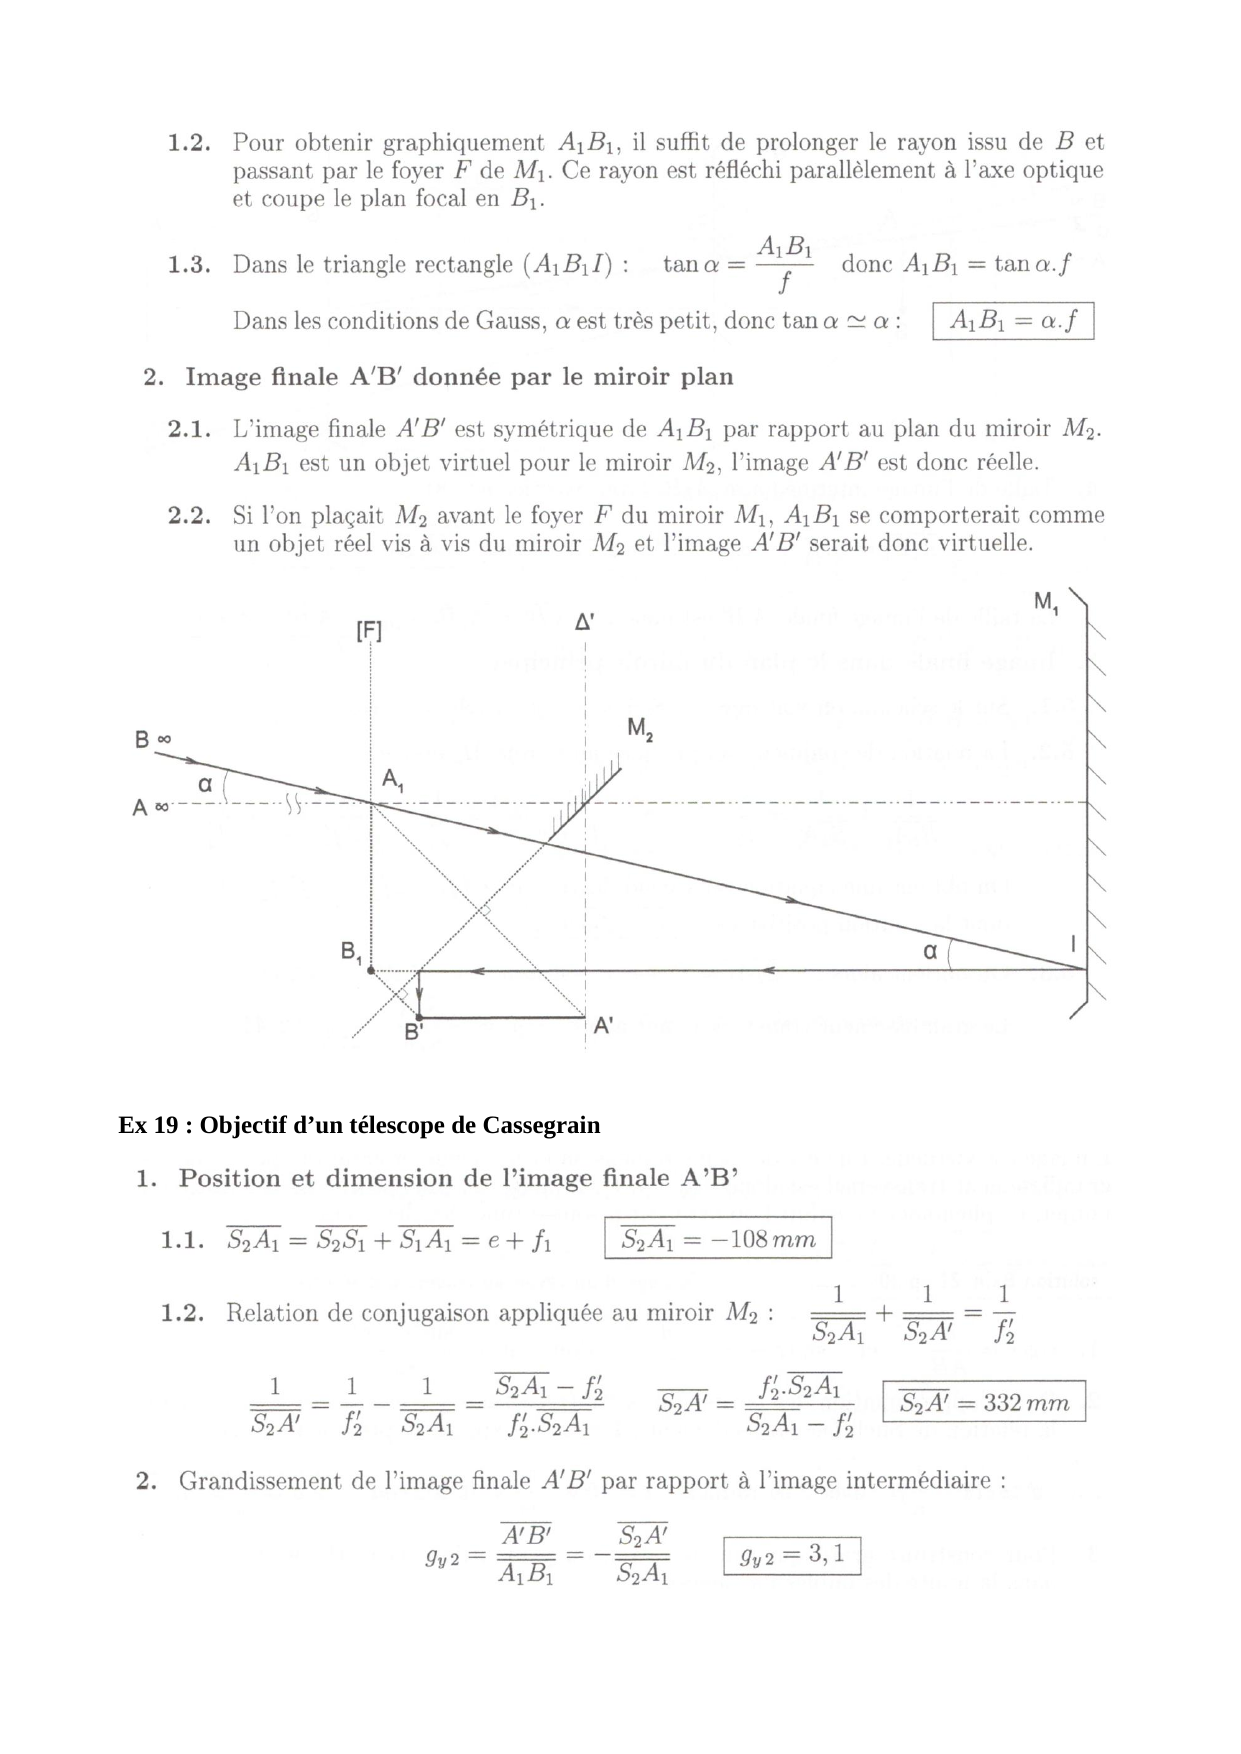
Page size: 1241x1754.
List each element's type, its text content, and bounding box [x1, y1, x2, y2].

text Ex 19 : Objectif d’un télescope de Cassegrain [118, 1110, 1122, 1139]
